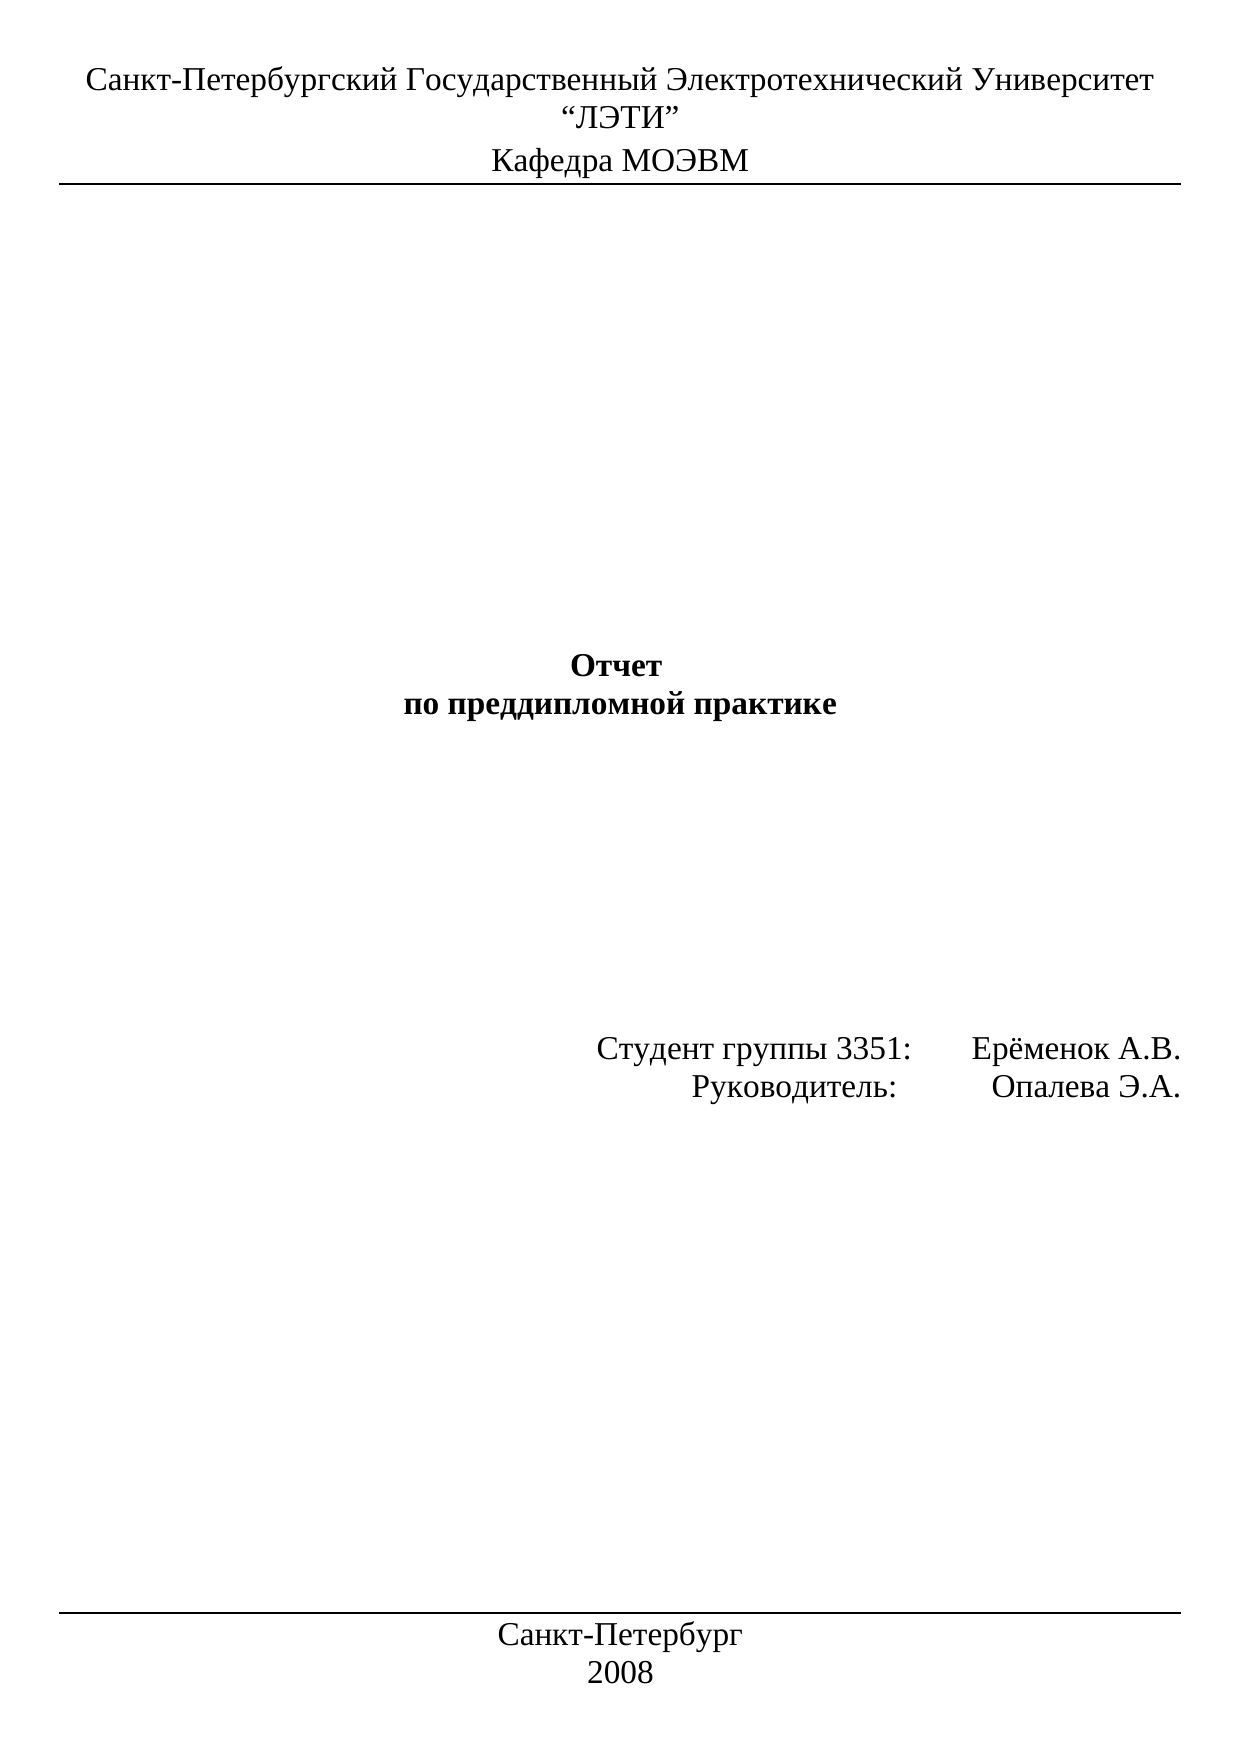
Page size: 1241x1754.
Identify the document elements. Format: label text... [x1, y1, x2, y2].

text 2008 [59, 1652, 1181, 1691]
text Санкт-Петербургский Государственный Электротехнический Университет “ЛЭТИ” [59, 59, 1181, 136]
text Отчет [59, 645, 1181, 683]
text Кафедра МОЭВМ [59, 136, 1181, 183]
text Руководитель: Опалева Э.А. [59, 1067, 1181, 1105]
text по преддипломной практике [59, 683, 1181, 722]
text Студент группы 3351: Ерёменок А.В. [59, 1028, 1181, 1067]
text Санкт-Петербург [59, 1614, 1181, 1652]
